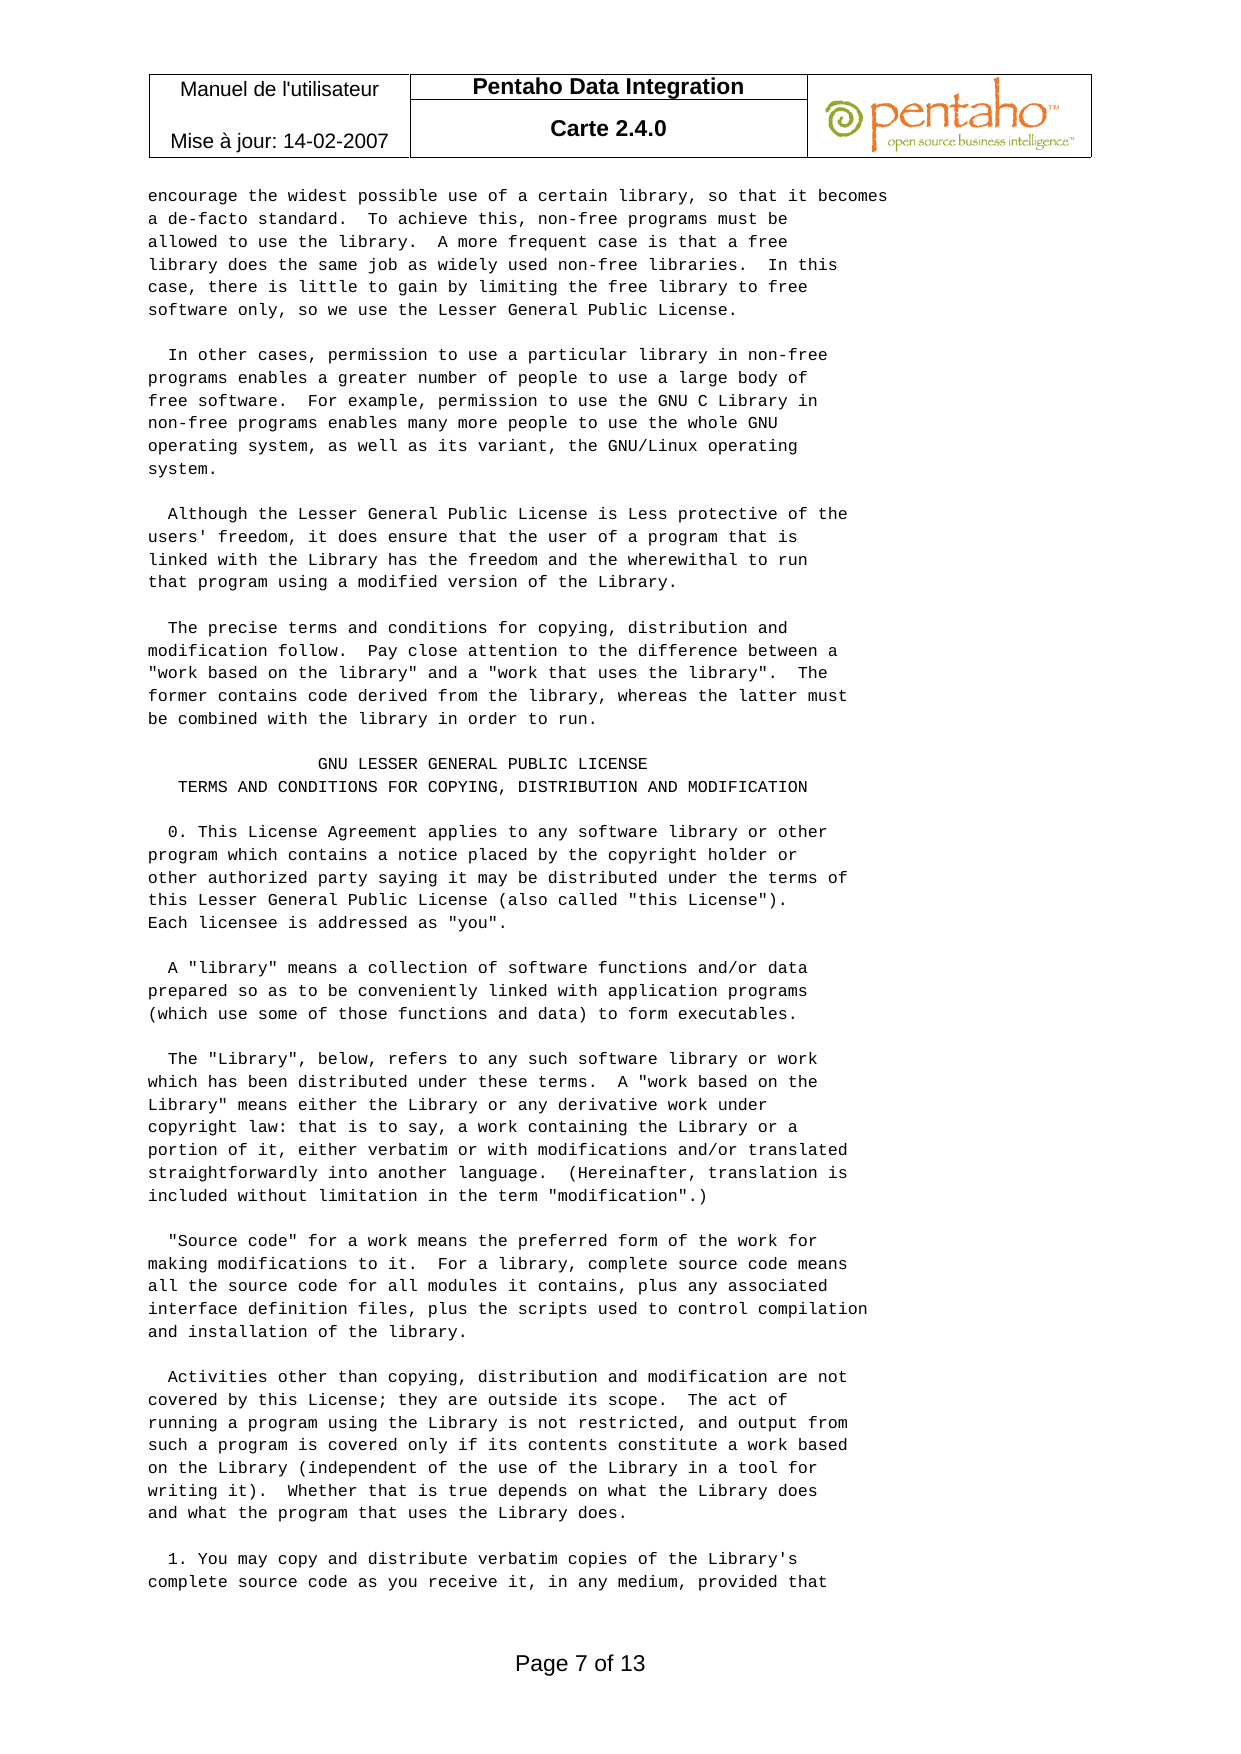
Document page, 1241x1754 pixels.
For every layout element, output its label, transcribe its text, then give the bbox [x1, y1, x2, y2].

text encourage the widest possible use of a certain library, so that it becomes a de-facto standard. To achieve this, non-free programs must be allowed to use the library. A more frequent case is that a free library does the same job as widely used non-free libraries. In this case, there is little to gain by limiting the free library to free software only, so we use the Lesser General Public License. In other cases, permission to use a particular library in non-free programs enables a greater number of people to use a large body of free software. For example, permission to use the GNU C Library in non-free programs enables many more people to use the whole GNU operating system, as well as its variant, the GNU/Linux operating system. Although the Lesser General Public License is Less protective of the users' freedom, it does ensure that the user of a program that is linked with the Library has the freedom and the wherewithal to run that program using a modified version of the Library. The precise terms and conditions for copying, distribution and modification follow. Pay close attention to the difference between a "work based on the library" and a "work that uses the library". The former contains code derived from the library, whereas the latter must be combined with the library in order to run. GNU LESSER GENERAL PUBLIC LICENSE TERMS AND CONDITIONS FOR COPYING, DISTRIBUTION AND MODIFICATION 0. This License Agreement applies to any software library or other program which contains a notice placed by the copyright holder or other authorized party saying it may be distributed under the terms of this Lesser General Public License (also called "this License"). Each licensee is addressed as "you". A "library" means a collection of software functions and/or data prepared so as to be conveniently linked with application programs (which use some of those functions and data) to form executables. The "Library", below, refers to any such software library or work which has been distributed under these terms. A "work based on the Library" means either the Library or any derivative work under copyright law: that is to say, a work containing the Library or a portion of it, either verbatim or with modifications and/or translated straightforwardly into another language. (Hereinafter, translation is included without limitation in the term "modification".) "Source code" for a work means the preferred form of the work for making modifications to it. For a library, complete source code means all the source code for all modules it contains, plus any associated interface definition files, plus the scripts used to control compilation and installation of the library. Activities other than copying, distribution and modification are not covered by this License; they are outside its scope. The act of running a program using the Library is not restricted, and output from such a program is covered only if its contents constitute a work based on the Library (independent of the use of the Library in a tool for writing it). Whether that is true depends on what the Library does and what the program that uses the Library does. 1. You may copy and distribute verbatim copies of the Library's complete source code as you receive it, in any medium, provided that [148, 188, 1092, 1592]
